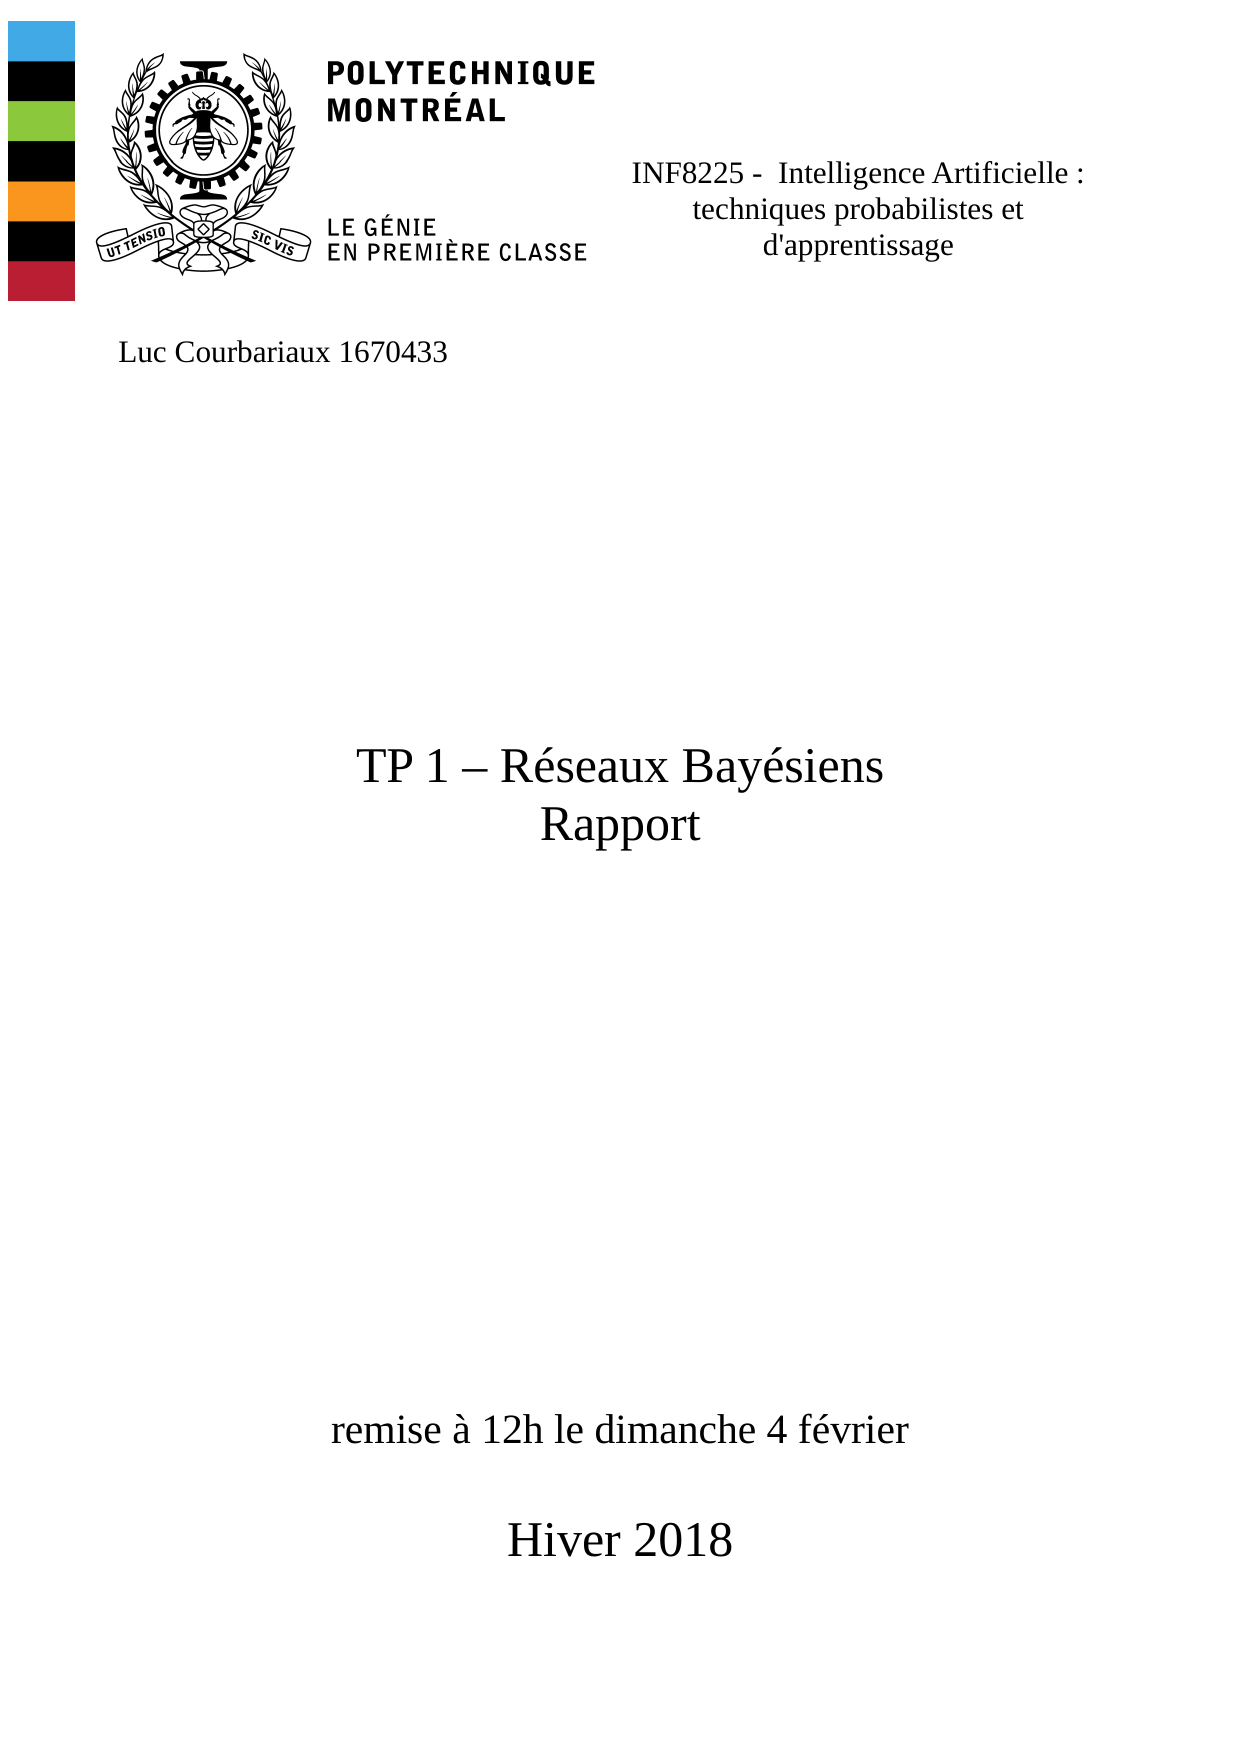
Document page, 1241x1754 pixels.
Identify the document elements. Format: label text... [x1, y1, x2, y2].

text Luc Courbariaux 1670433 [118, 334, 1122, 370]
text techniques probabilistes et d'apprentissage [595, 190, 1122, 262]
picture [8, 21, 595, 301]
text Rapport [118, 794, 1122, 851]
text TP 1 – Réseaux Bayésiens [118, 736, 1122, 794]
text Hiver 2018 [118, 1510, 1122, 1568]
text remise à 12h le dimanche 4 février [118, 1405, 1122, 1453]
text INF8225 - Intelligence Artificielle : [595, 154, 1122, 190]
